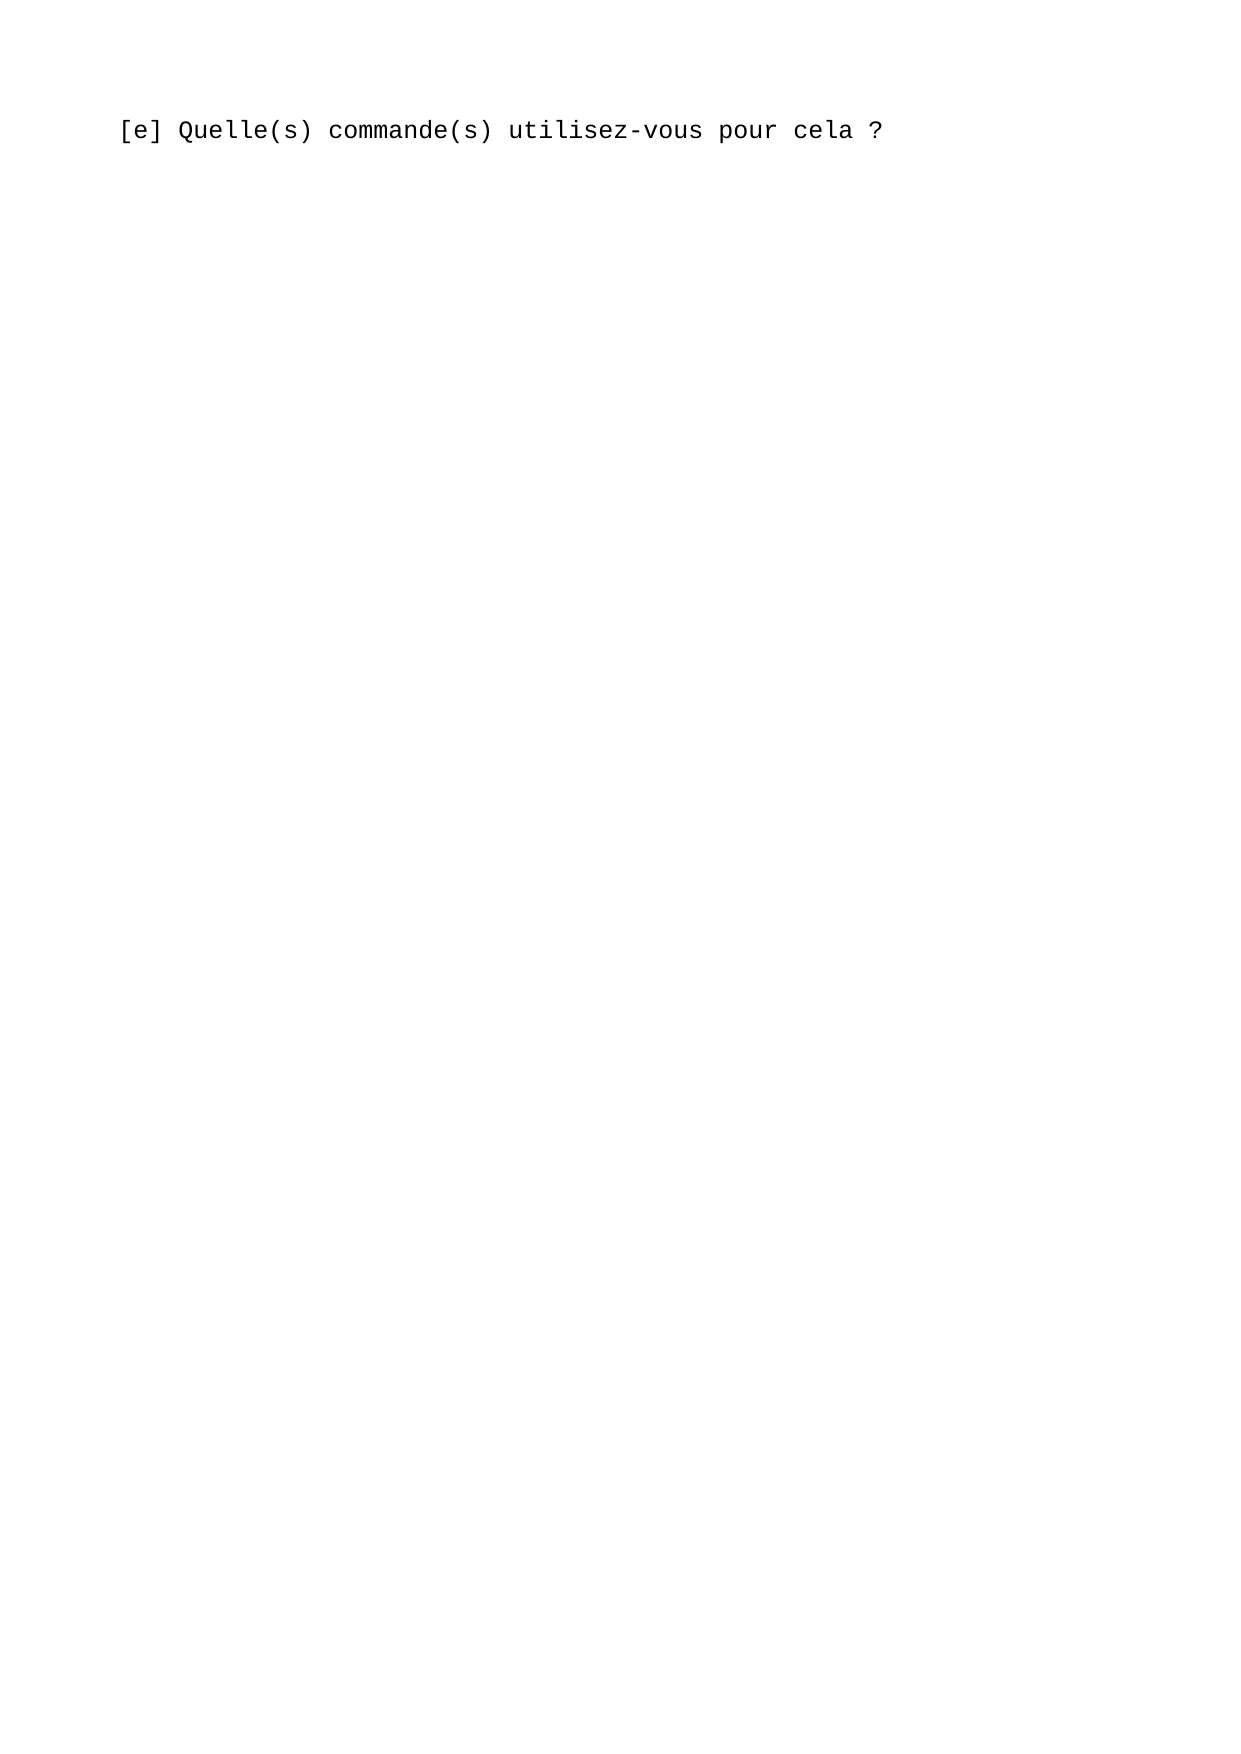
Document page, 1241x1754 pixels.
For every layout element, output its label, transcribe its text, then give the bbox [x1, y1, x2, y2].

text [e] Quelle(s) commande(s) utilisez-vous pour cela ? [118, 118, 1122, 146]
